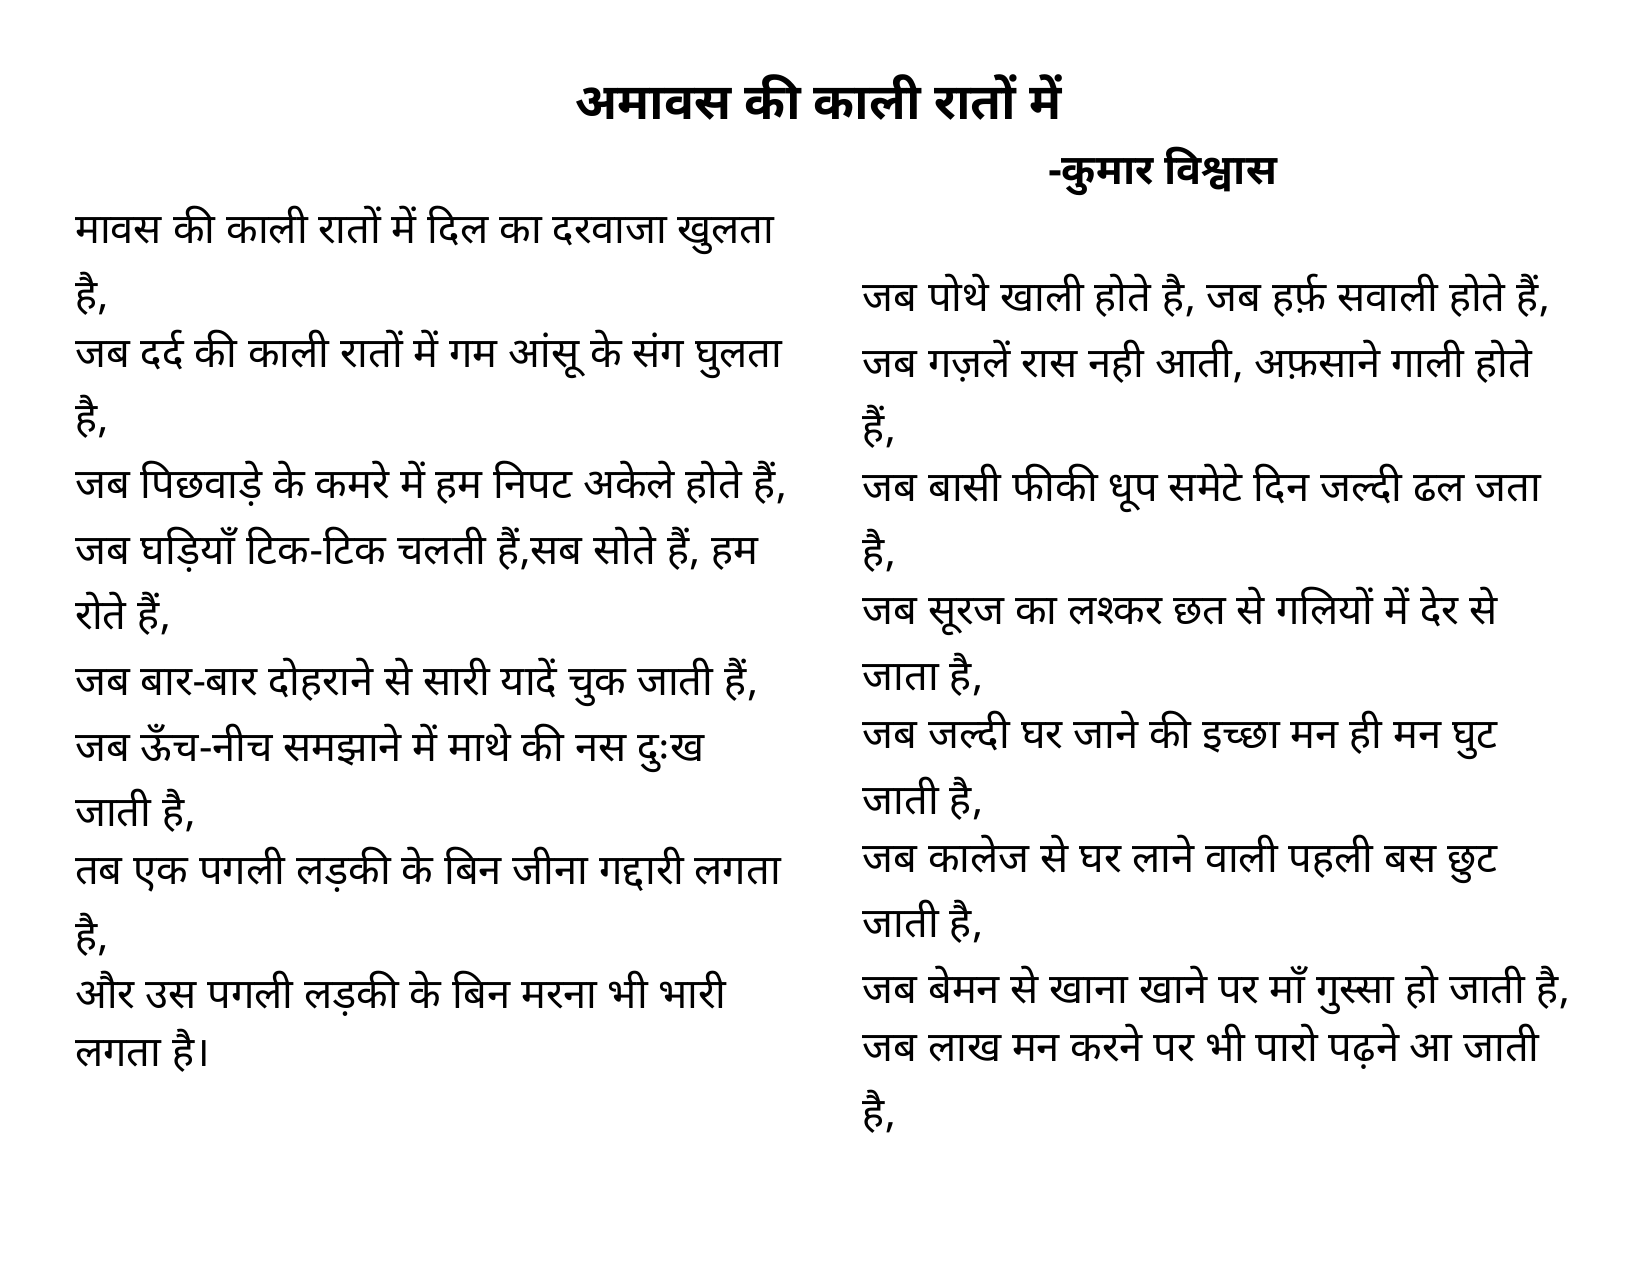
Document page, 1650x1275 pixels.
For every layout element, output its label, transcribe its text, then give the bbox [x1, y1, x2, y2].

text अमावस की काली रातों में [75, 75, 1575, 140]
text जब पोथे खाली होते है, जब हर्फ़ सवाली होते हैं, जब गज़लें रास नही आती, अफ़साने गाली होते हैं, जब बासी फीकी धूप समेटे दिन जल्दी ढल जता है, जब सूरज का लश्कर छत से गलियों में देर से जाता है, जब जल्दी घर जाने की इच्छा मन ही मन घुट जाती है, जब कालेज से घर लाने वाली पहली बस छुट जाती है, जब बेमन से खाना खाने पर माँ गुस्सा हो जाती है, जब लाख मन करने पर भी पारो पढ़ने आ जाती है, [862, 206, 1575, 1144]
text -कुमार विश्वास [675, 140, 1575, 202]
text मावस की काली रातों में दिल का दरवाजा खुलता है, जब दर्द की काली रातों में गम आंसू के संग घुलता है, जब पिछवाड़े के कमरे में हम निपट अकेले होते हैं, जब घड़ियाँ टिक-टिक चलती हैं,सब सोते हैं, हम रोते हैं, जब बार-बार दोहराने से सारी यादें चुक जाती हैं, जब ऊँच-नीच समझाने में माथे की नस दुःख जाती है, तब एक पगली लड़की के बिन जीना गद्दारी लगता है, और उस पगली लड़की के बिन मरना भी भारी लगता है। [75, 206, 787, 1084]
